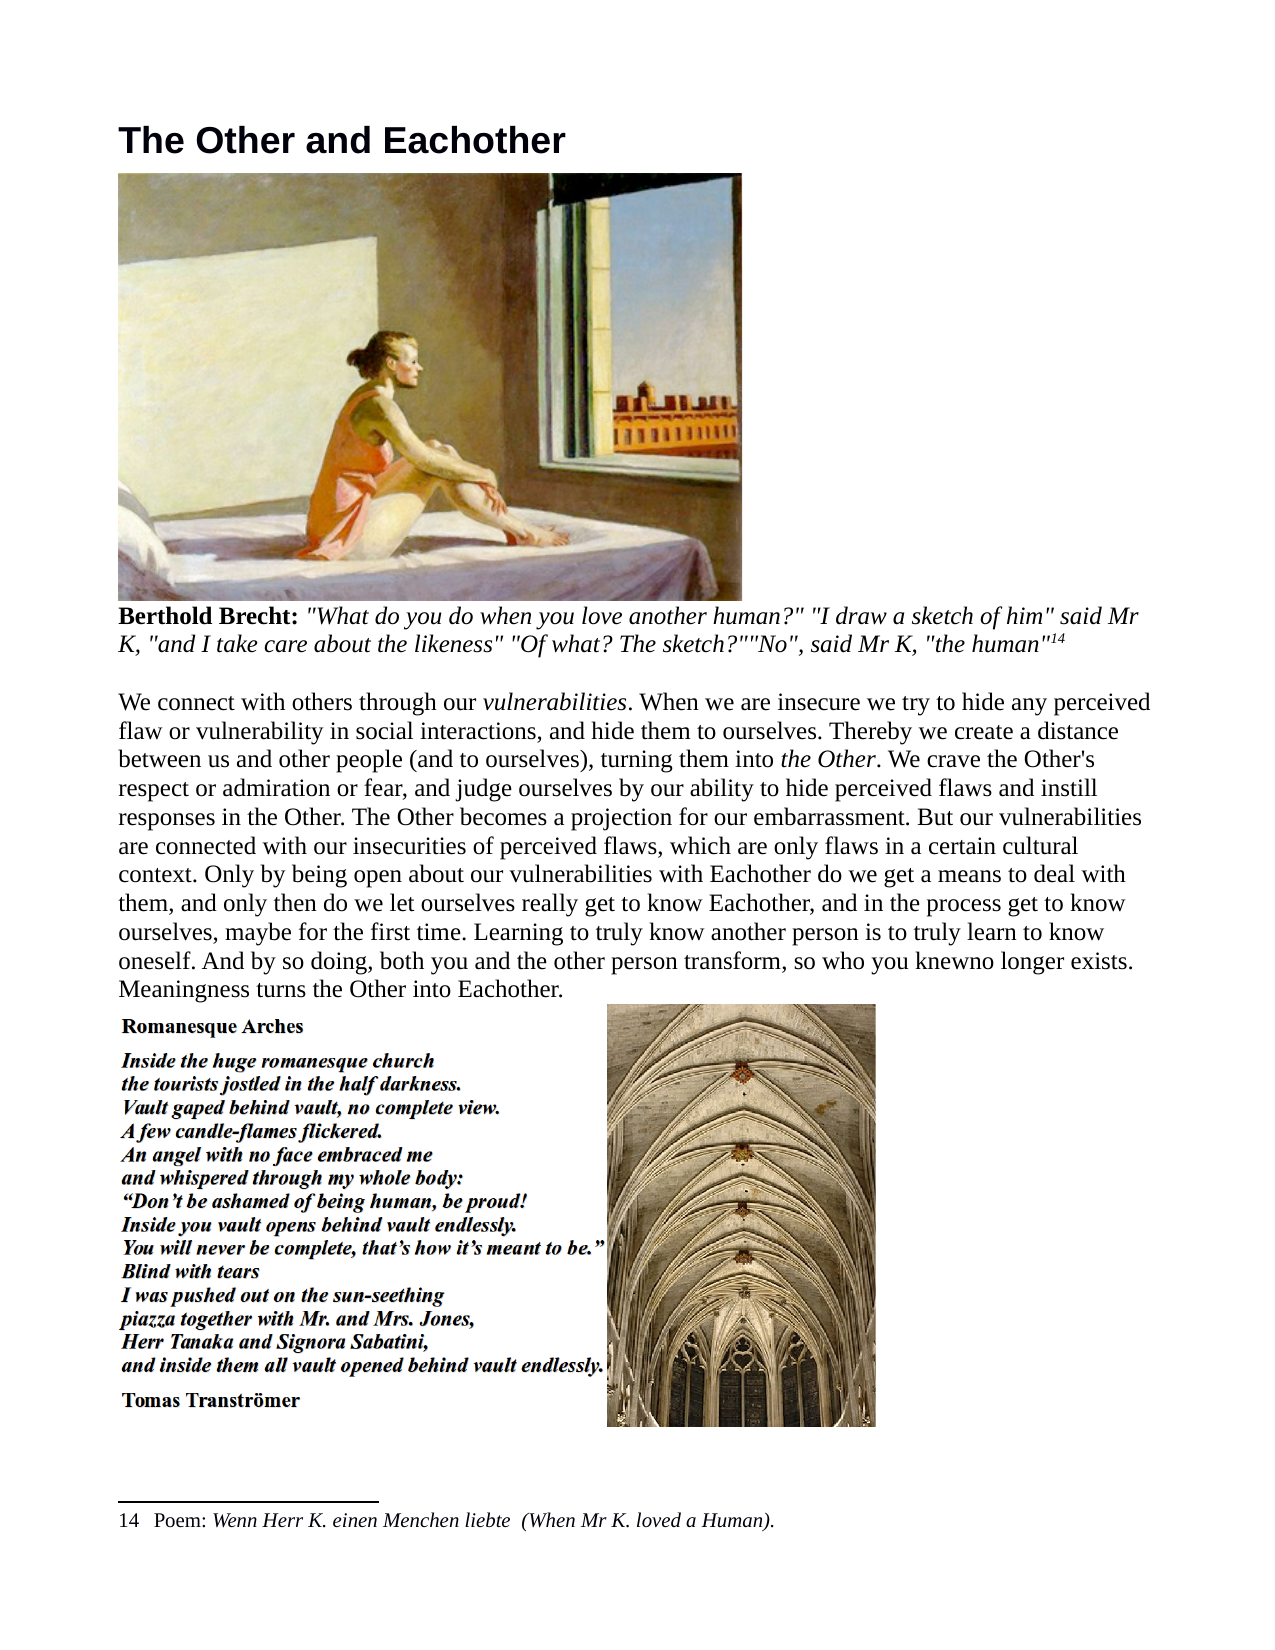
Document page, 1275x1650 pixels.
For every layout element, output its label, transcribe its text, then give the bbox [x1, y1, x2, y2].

picture [118, 1003, 876, 1430]
picture [118, 173, 743, 601]
text Poem: Wenn Herr K. einen Menchen liebte (When Mr K. loved a Human). [118, 1508, 1157, 1532]
text We connect with others through our vulnerabilities. When we are insecure we try to hide any perceived flaw or vulnerability in social interactions, and hide them to ourselves. Thereby we create a distance between us and other people (and to ourselves), turning them into the Other. We crave the Other's respect or admiration or fear, and judge ourselves by our ability to hide perceived flaws and instill responses in the Other. The Other becomes a projection for our embarrassment. But our vulnerabilities are connected with our insecurities of perceived flaws, which are only flaws in a certain cultural context. Only by being open about our vulnerabilities with Eachother do we get a means to deal with them, and only then do we let ourselves really get to know Eachother, and in the process get to know ourselves, maybe for the first time. Learning to truly know another person is to truly learn to know oneself. And by so doing, both you and the other person transform, so who you knewno longer exists. Meaningness turns the Other into Eachother. [118, 687, 1157, 1003]
subtitle The Other and Eachother [118, 118, 1157, 161]
text Berthold Brecht: "What do you do when you love another human?" "I draw a sketch of him" said Mr K, "and I take care about the likeness" "Of what? The sketch?""No", said Mr K, "the human" [118, 601, 1157, 658]
